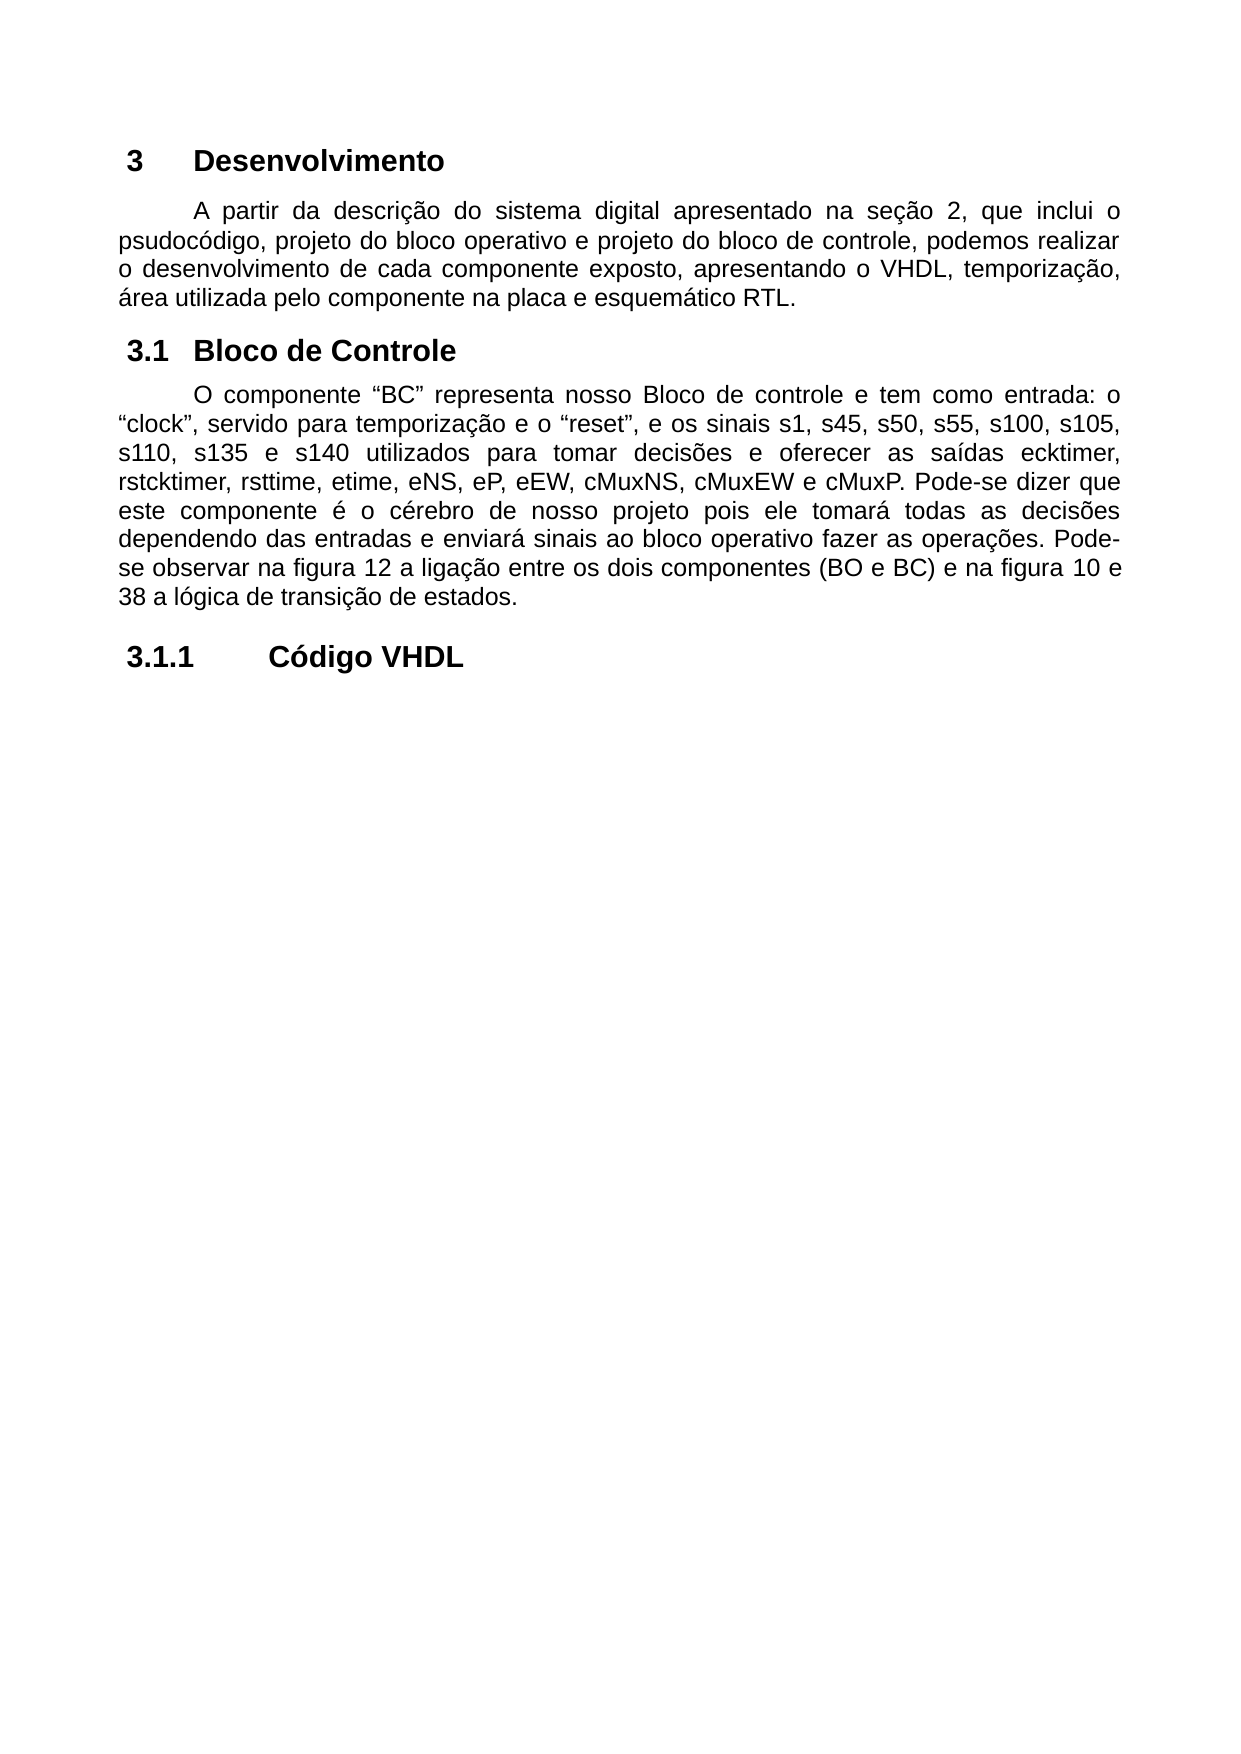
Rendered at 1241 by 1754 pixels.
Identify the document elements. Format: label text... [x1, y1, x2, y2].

text A partir da descrição do sistema digital apresentado na seção 2, que inclui o psudocódigo, projeto do bloco operativo e projeto do bloco de controle, podemos realizar o desenvolvimento de cada componente exposto, apresentando o VHDL, temporização, área utilizada pelo componente na placa e esquemático RTL. [118, 191, 1122, 312]
subtitle Código VHDL [118, 639, 1122, 674]
text O componente “BC” representa nosso Bloco de controle e tem como entrada: o “clock”, servido para temporização e o “reset”, e os sinais s1, s45, s50, s55, s100, s105, s110, s135 e s140 utilizados para tomar decisões e oferecer as saídas ecktimer, rstcktimer, rsttime, etime, eNS, eP, eEW, cMuxNS, cMuxEW e cMuxP. Pode-se dizer que este componente é o cérebro de nosso projeto pois ele tomará todas as decisões dependendo das entradas e enviará sinais ao bloco operativo fazer as operações. Pode-se observar na figura 2.12 a ligação entre os dois componentes (BO e BC) e na figura 2.10 e 3.26 a lógica de transição de estados. [118, 381, 1122, 611]
subtitle Bloco de Controle [118, 333, 1122, 368]
subtitle Desenvolvimento [118, 143, 1122, 178]
